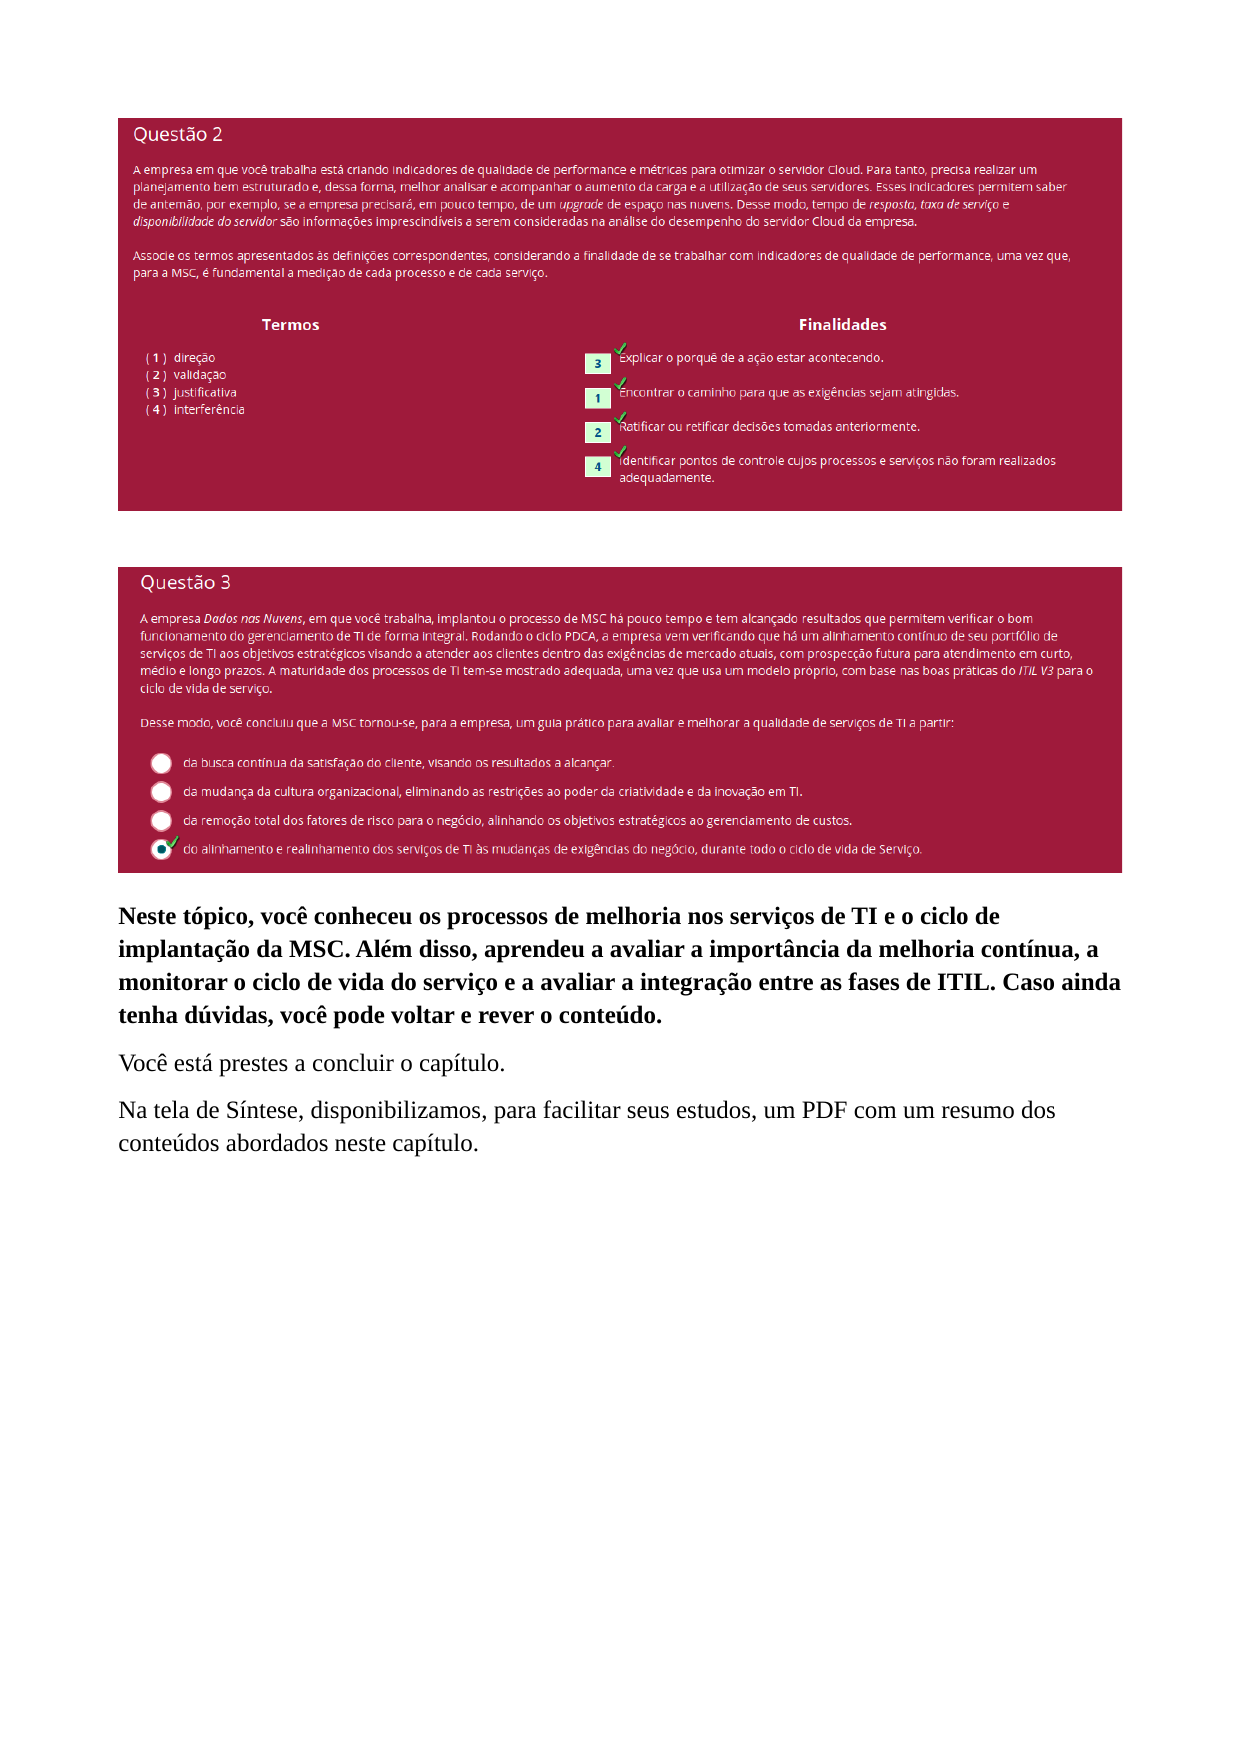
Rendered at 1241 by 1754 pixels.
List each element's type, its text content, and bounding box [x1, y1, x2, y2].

text Na tela de Síntese, disponibilizamos, para facilitar seus estudos, um PDF com um resumo dos conteúdos abordados neste capítulo. [118, 1096, 1122, 1157]
picture [118, 118, 1123, 511]
text Neste tópico, você conheceu os processos de melhoria nos serviços de TI e o ciclo de implantação da MSC. Além disso, aprendeu a avaliar a importância da melhoria contínua, a monitorar o ciclo de vida do serviço e a avaliar a integração entre as fases de ITIL. Caso ainda tenha dúvidas, você pode voltar e rever o conteúdo. [118, 901, 1122, 1029]
text Você está prestes a concluir o capítulo. [118, 1048, 1122, 1077]
picture [118, 567, 1123, 873]
